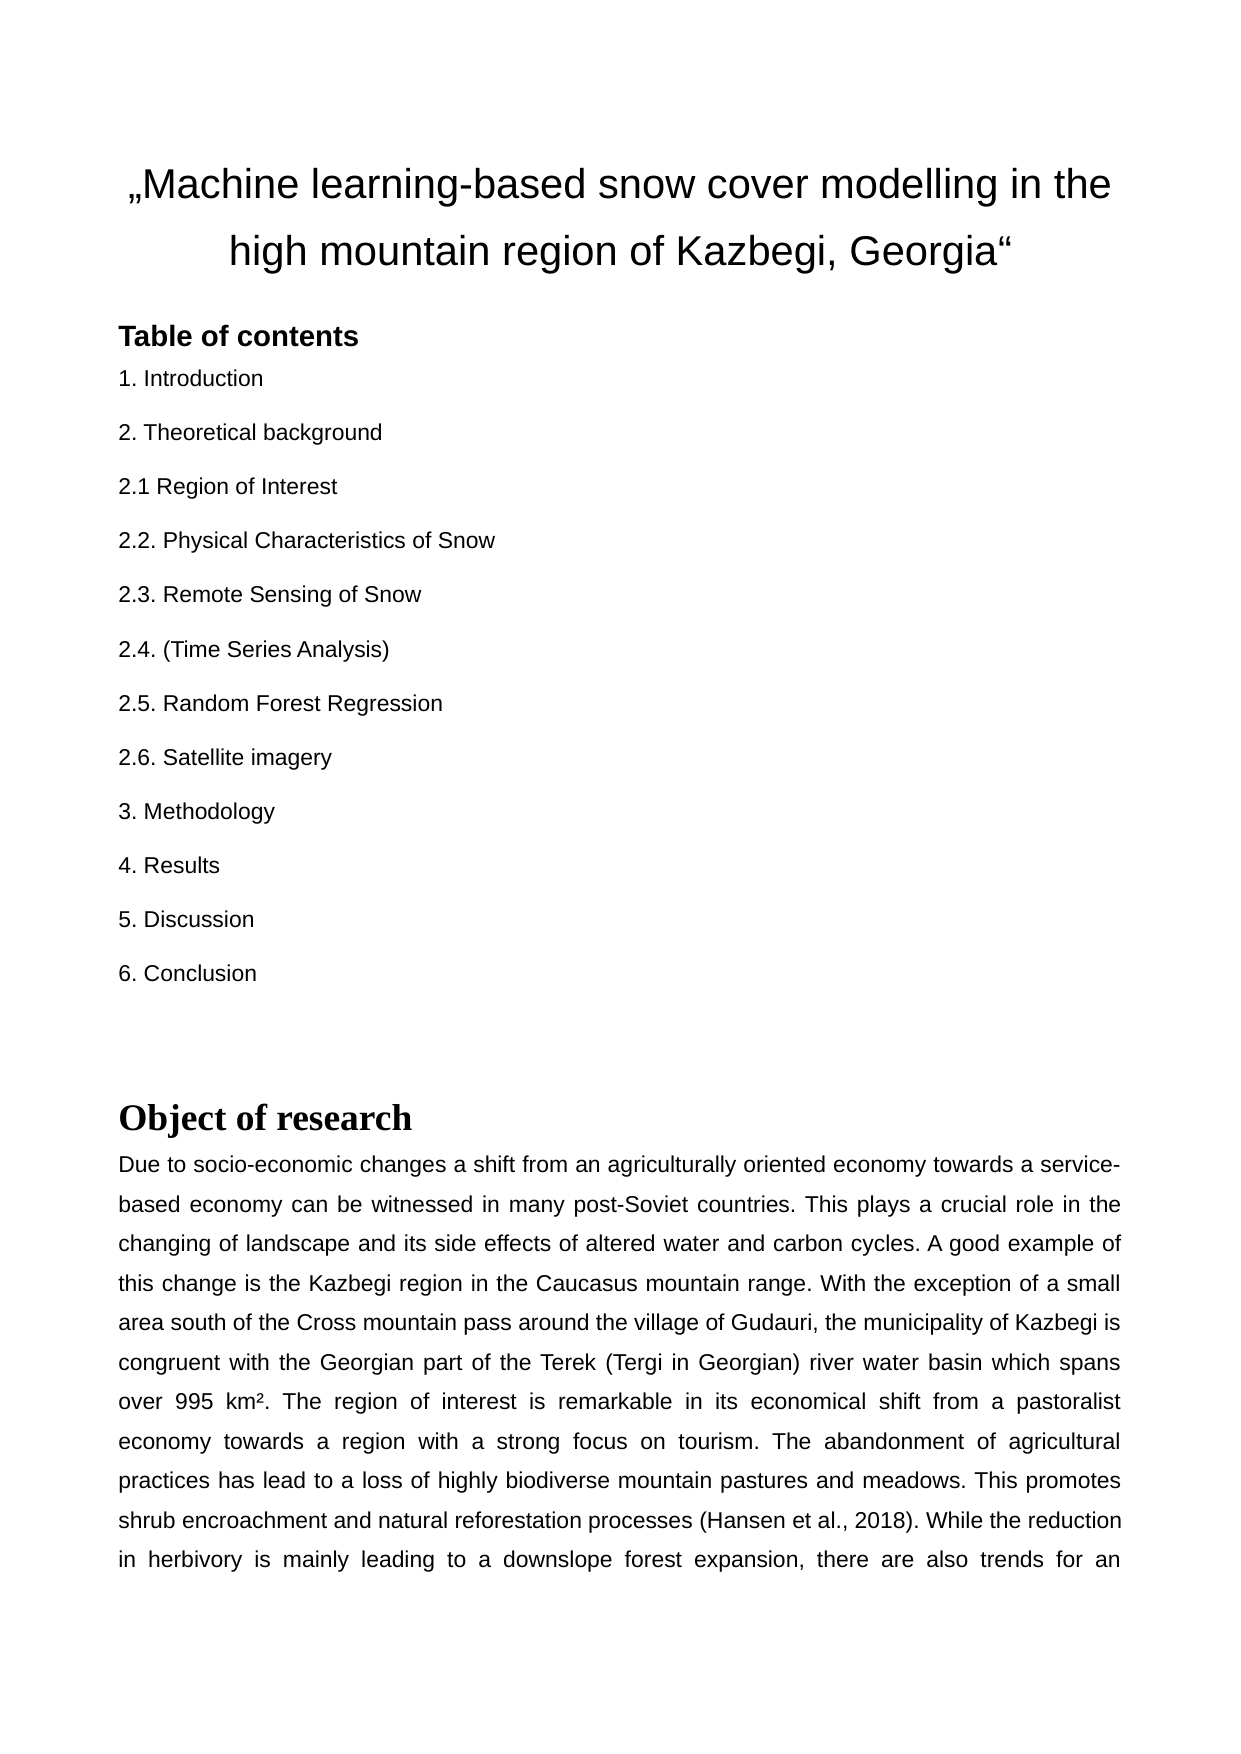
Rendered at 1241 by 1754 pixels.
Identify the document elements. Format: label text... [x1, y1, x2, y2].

text 6. Conclusion [118, 960, 1122, 986]
text 2.6. Satellite imagery [118, 744, 1122, 770]
text 2.4. (Time Series Analysis) [118, 636, 1122, 662]
text 2. Theoretical background [118, 419, 1122, 446]
text 5. Discussion [118, 906, 1122, 932]
text 4. Results [118, 852, 1122, 878]
text 1. Introduction [118, 365, 1122, 392]
text 3. Methodology [118, 798, 1122, 824]
text 2.3. Remote Sensing of Snow [118, 581, 1122, 608]
subtitle Object of research [118, 1096, 1122, 1139]
text Due to socio-economic changes a shift from an agriculturally oriented economy towards a service-based economy can be witnessed in many post-Soviet countries. This plays a crucial role in the changing of landscape and its side effects of altered water and carbon cycles. A good example of this change is the Kazbegi region in the Caucasus mountain range. With the exception of a small area south of the Cross mountain pass around the village of Gudauri, the municipality of Kazbegi is congruent with the Georgian part of the Terek (Tergi in Georgian) river water basin which spans over 995 km². The region of interest is remarkable in its economical shift from a pastoralist economy towards a region with a strong focus on tourism. The abandonment of agricultural practices has lead to a loss of highly biodiverse mountain pastures and meadows. This promotes shrub encroachment and natural reforestation processes (Hansen et al., 2018). While the reduction in herbivory is mainly leading to a downslope forest expansion, there are also trends for an [118, 1151, 1122, 1572]
text 2.5. Random Forest Regression [118, 689, 1122, 716]
subtitle Table of contents [118, 319, 1122, 353]
subtitle „Machine learning-based snow cover modelling in the high mountain region of Kazbegi, Georgia“ [118, 160, 1122, 274]
text 2.1 Region of Interest [118, 473, 1122, 500]
text 2.2. Physical Characteristics of Snow [118, 527, 1122, 554]
